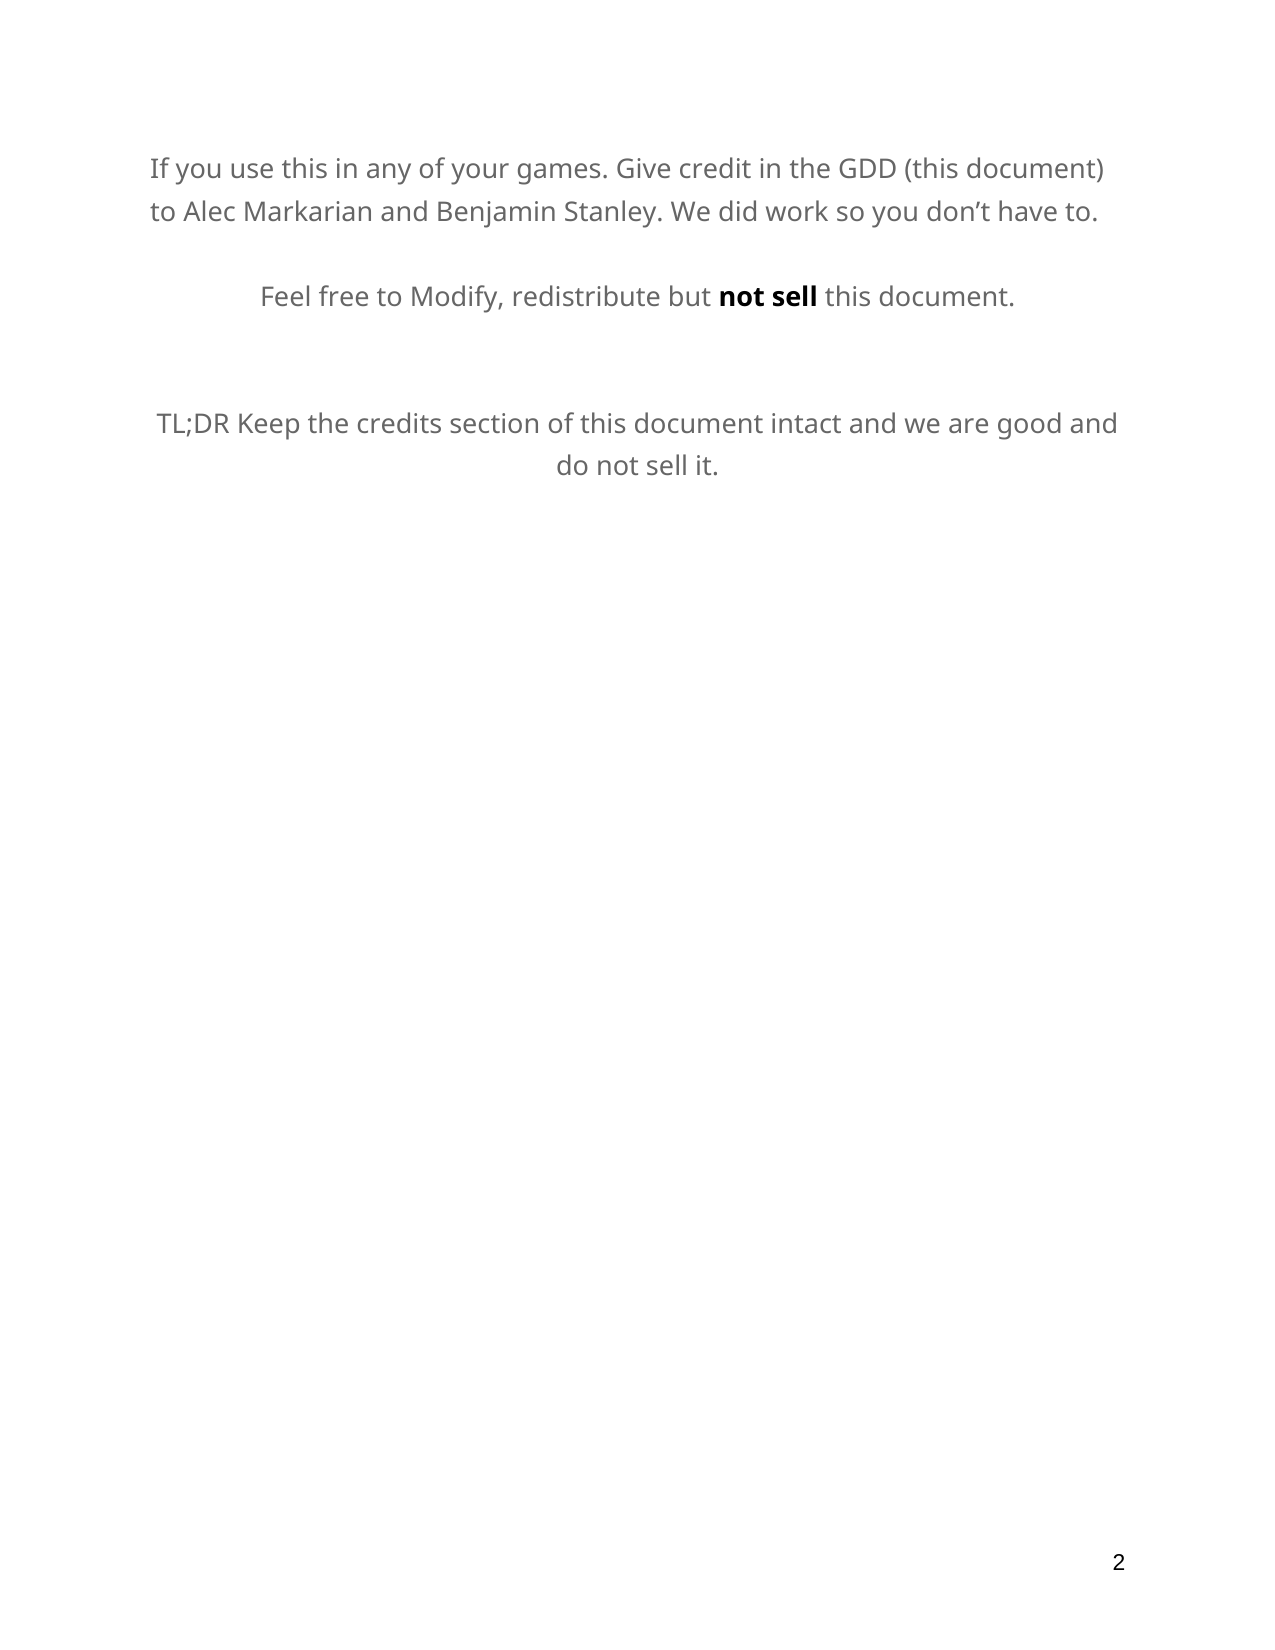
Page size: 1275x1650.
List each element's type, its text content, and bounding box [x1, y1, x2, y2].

text If you use this in any of your games. Give credit in the GDD (this document) to Alec Markarian and Benjamin Stanley. We did work so you don’t have to. [150, 150, 1125, 229]
text TL;DR Keep the credits section of this document intact and we are good and do not sell it. [150, 404, 1125, 484]
text Feel free to Modify, redistribute but not sell this document. [150, 277, 1125, 314]
